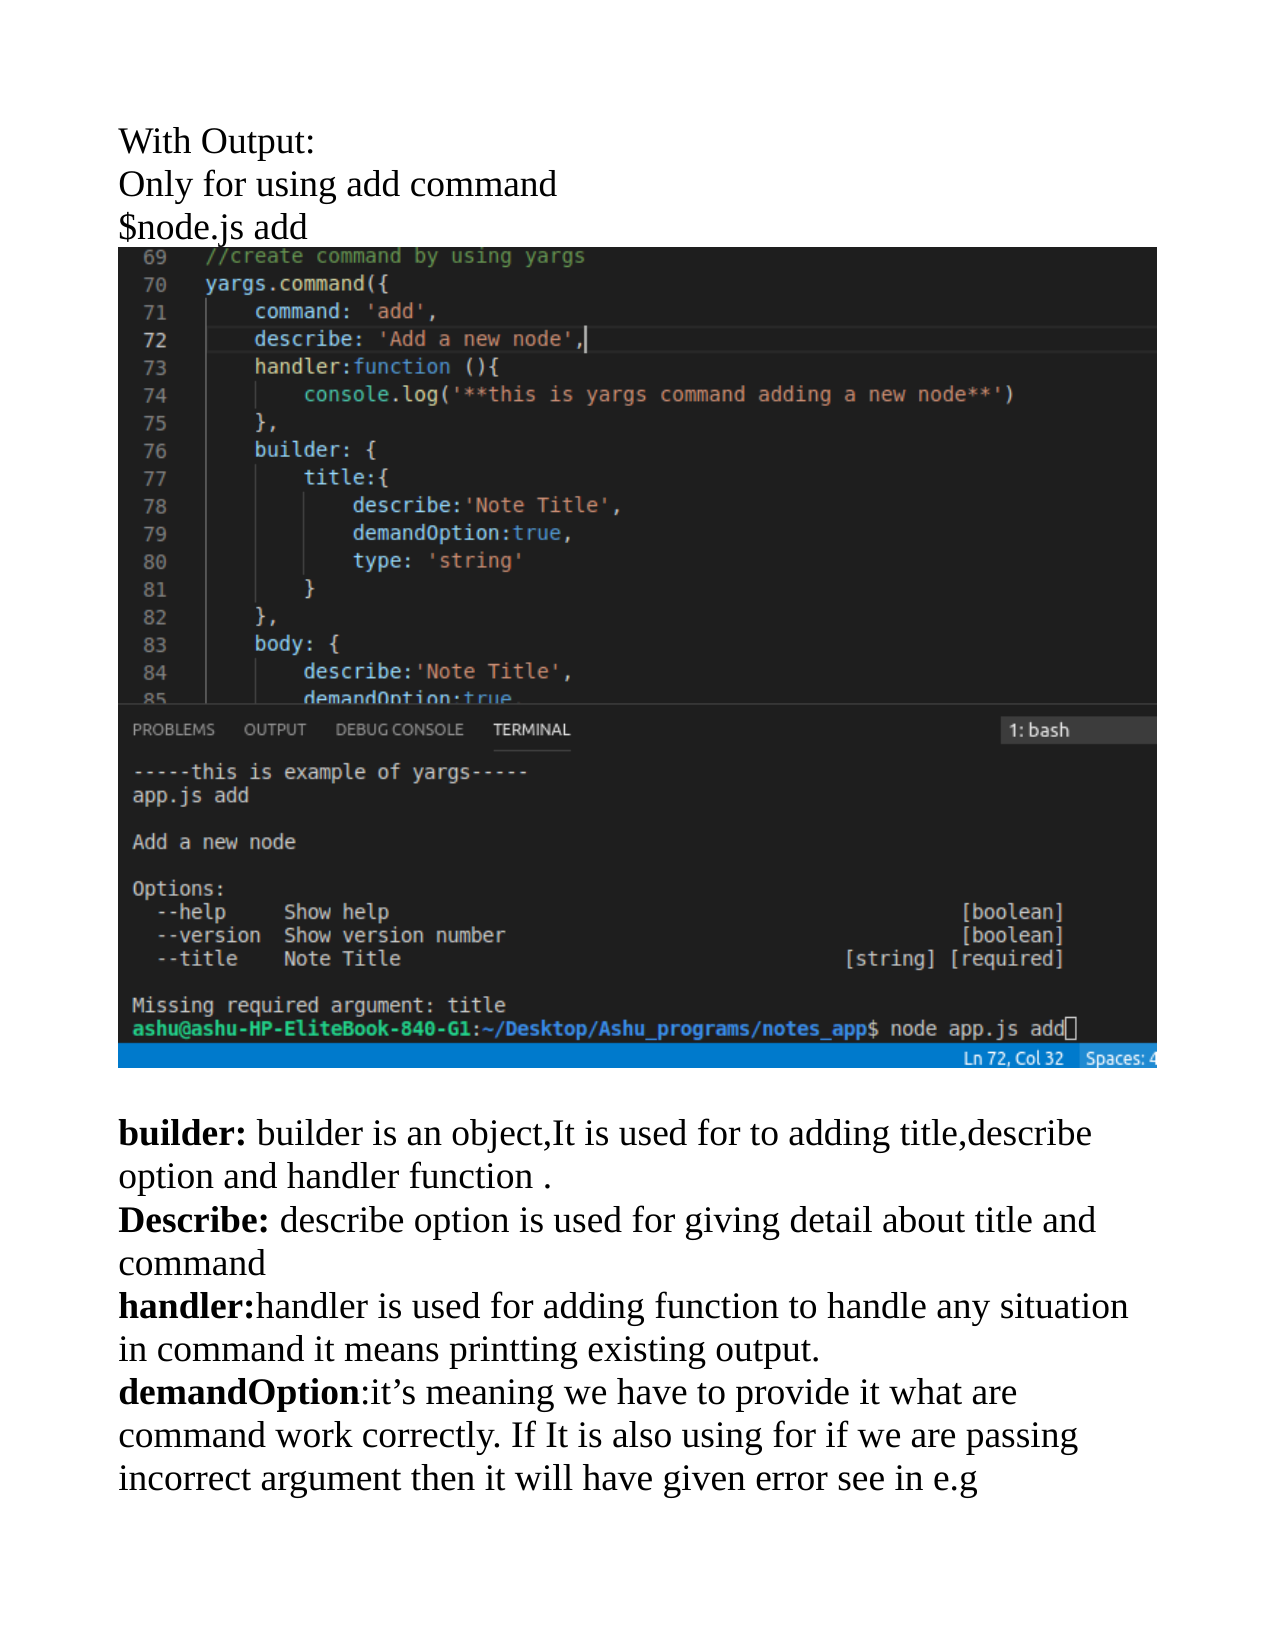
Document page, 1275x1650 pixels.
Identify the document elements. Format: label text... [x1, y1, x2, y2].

text $node.js add [118, 204, 1157, 247]
picture [118, 247, 1157, 1068]
text Describe: describe option is used for giving detail about title and command [118, 1197, 1157, 1283]
text handler:handler is used for adding function to handle any situation in command it means printting existing output. [118, 1283, 1157, 1369]
text With Output: [118, 118, 1157, 161]
text demandOption:it’s meaning we have to provide it what are command work correctly. If It is also using for if we are passing incorrect argument then it will have given error see in e.g [118, 1369, 1157, 1499]
text Only for using add command [118, 161, 1157, 204]
text builder: builder is an object,It is used for to adding title,describe option and handler function . [118, 1111, 1157, 1197]
